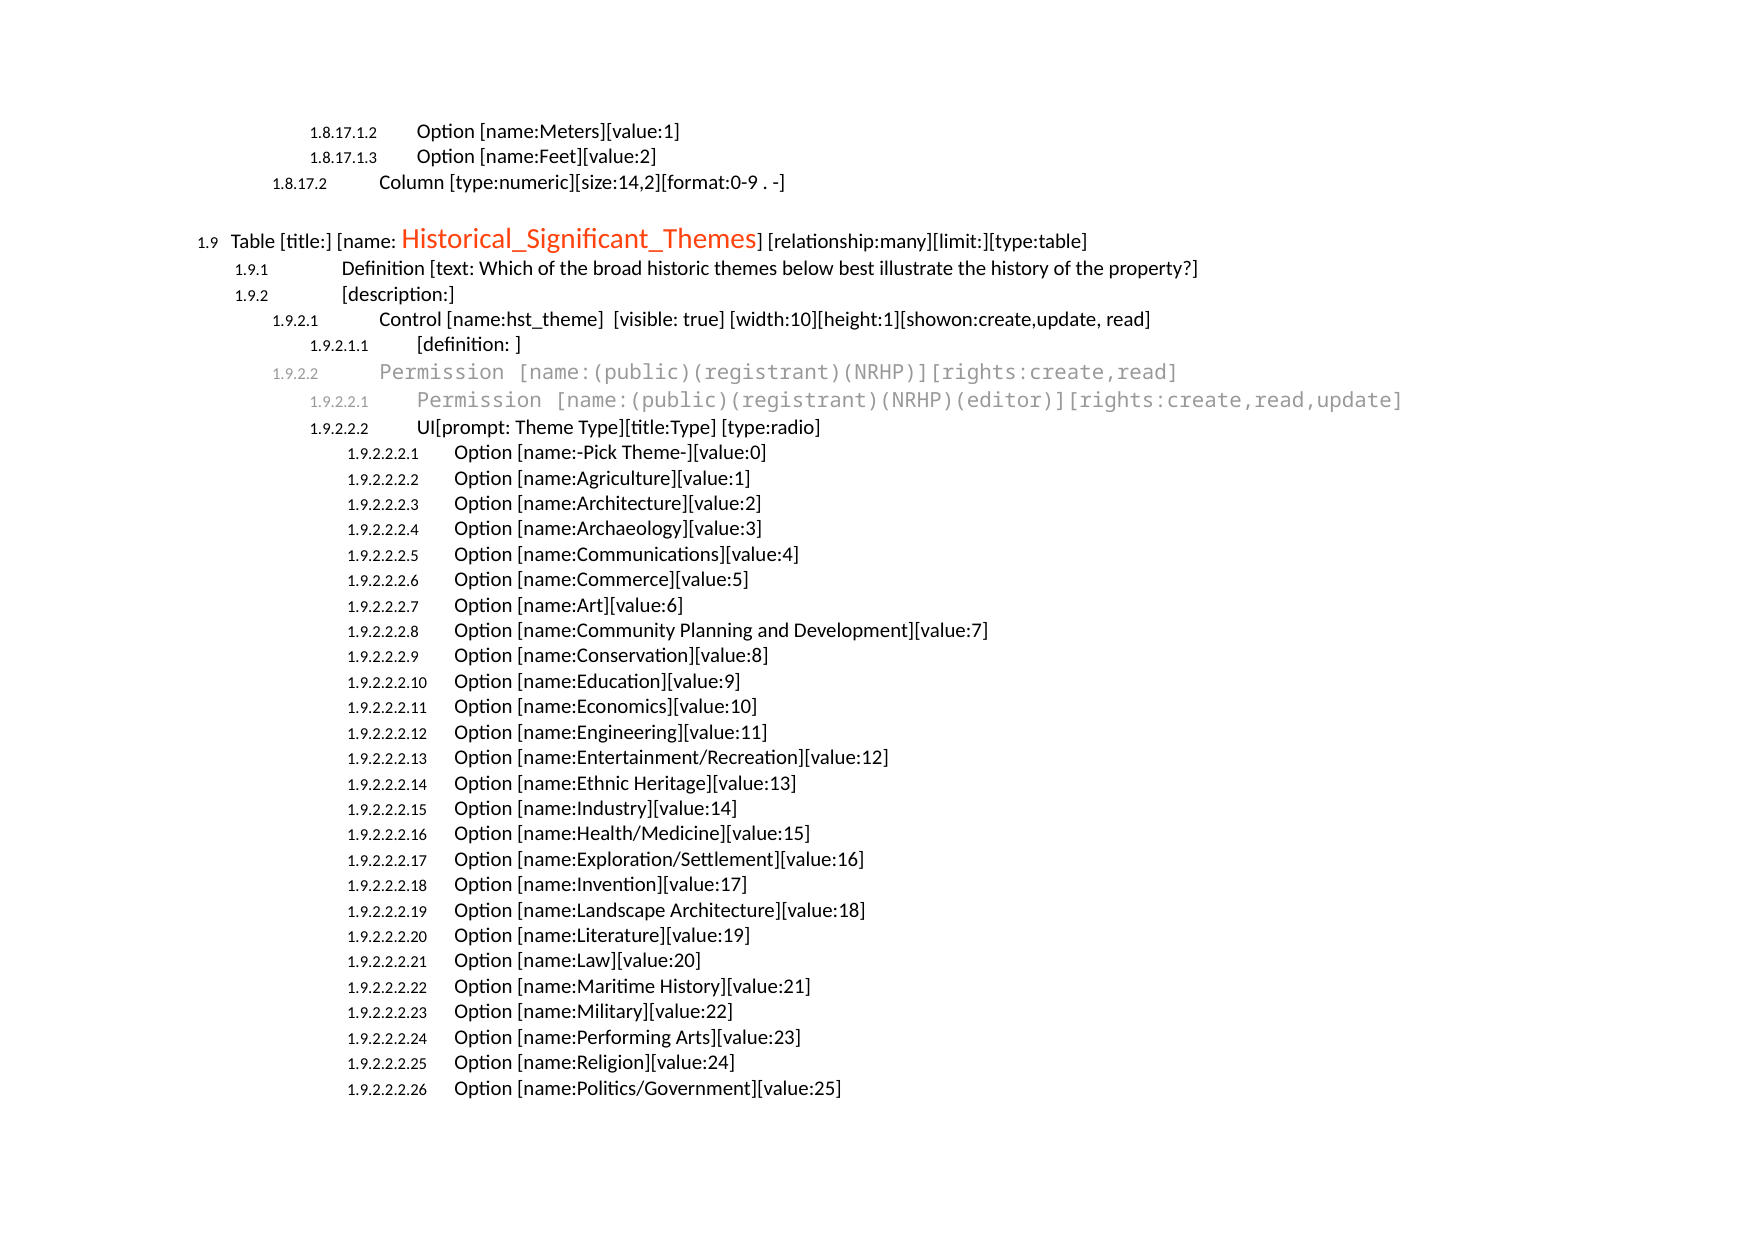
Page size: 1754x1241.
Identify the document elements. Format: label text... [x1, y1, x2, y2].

list Option [name:Economics][value:10] [343, 693, 1636, 719]
list Option [name:-Pick Theme-][value:0] [343, 439, 1636, 465]
list Column [type:numeric][size:14,2][format:0-9 . -] [268, 169, 1636, 194]
list Permission [name:(public)(registrant)(NRHP)(editor)][rights:create,read,update] [306, 386, 1636, 414]
list UI[prompt: Theme Type][title:Type] [type:radio] [306, 414, 1636, 439]
list Option [name:Art][value:6] [343, 592, 1636, 617]
list Option [name:Communications][value:4] [343, 541, 1636, 566]
list Option [name:Commerce][value:5] [343, 566, 1636, 592]
list Option [name:Entertainment/Recreation][value:12] [343, 744, 1636, 770]
list Option [name:Religion][value:24] [343, 1049, 1636, 1075]
list Option [name:Performing Arts][value:23] [343, 1024, 1636, 1049]
list Option [name:Architecture][value:2] [343, 490, 1636, 516]
list Option [name:Exploration/Settlement][value:16] [343, 846, 1636, 871]
list Option [name:Conservation][value:8] [343, 643, 1636, 668]
list Definition [text: Which of the broad historic themes below best illustrate the history of the property?] [231, 255, 1636, 281]
list Option [name:Politics/Government][value:25] [343, 1075, 1636, 1100]
list Option [name:Literature][value:19] [343, 922, 1636, 948]
list Option [name:Law][value:20] [343, 948, 1636, 973]
list Option [name:Landscape Architecture][value:18] [343, 897, 1636, 922]
list Option [name:Agriculture][value:1] [343, 465, 1636, 490]
list Option [name:Industry][value:14] [343, 795, 1636, 821]
list [description:] [231, 281, 1636, 306]
list Option [name:Archaeology][value:3] [343, 516, 1636, 541]
list Option [name:Feet][value:2] [306, 143, 1636, 169]
list Table [title:] [name: Historical_Significant_Themes] [relationship:many][limit:][type:table] [193, 220, 1636, 255]
list [definition: ] [306, 332, 1636, 357]
list Permission [name:(public)(registrant)(NRHP)][rights:create,read] [268, 357, 1636, 386]
list Option [name:Maritime History][value:21] [343, 973, 1636, 998]
list Option [name:Health/Medicine][value:15] [343, 821, 1636, 846]
list Option [name:Engineering][value:11] [343, 719, 1636, 744]
list Option [name:Invention][value:17] [343, 871, 1636, 897]
list Option [name:Meters][value:1] [306, 118, 1636, 143]
list Option [name:Military][value:22] [343, 998, 1636, 1024]
list Option [name:Education][value:9] [343, 668, 1636, 693]
list Control [name:hst_theme] [visible: true] [width:10][height:1][showon:create,update, read] [268, 306, 1636, 332]
list Option [name:Community Planning and Development][value:7] [343, 617, 1636, 643]
list Option [name:Ethnic Heritage][value:13] [343, 770, 1636, 795]
